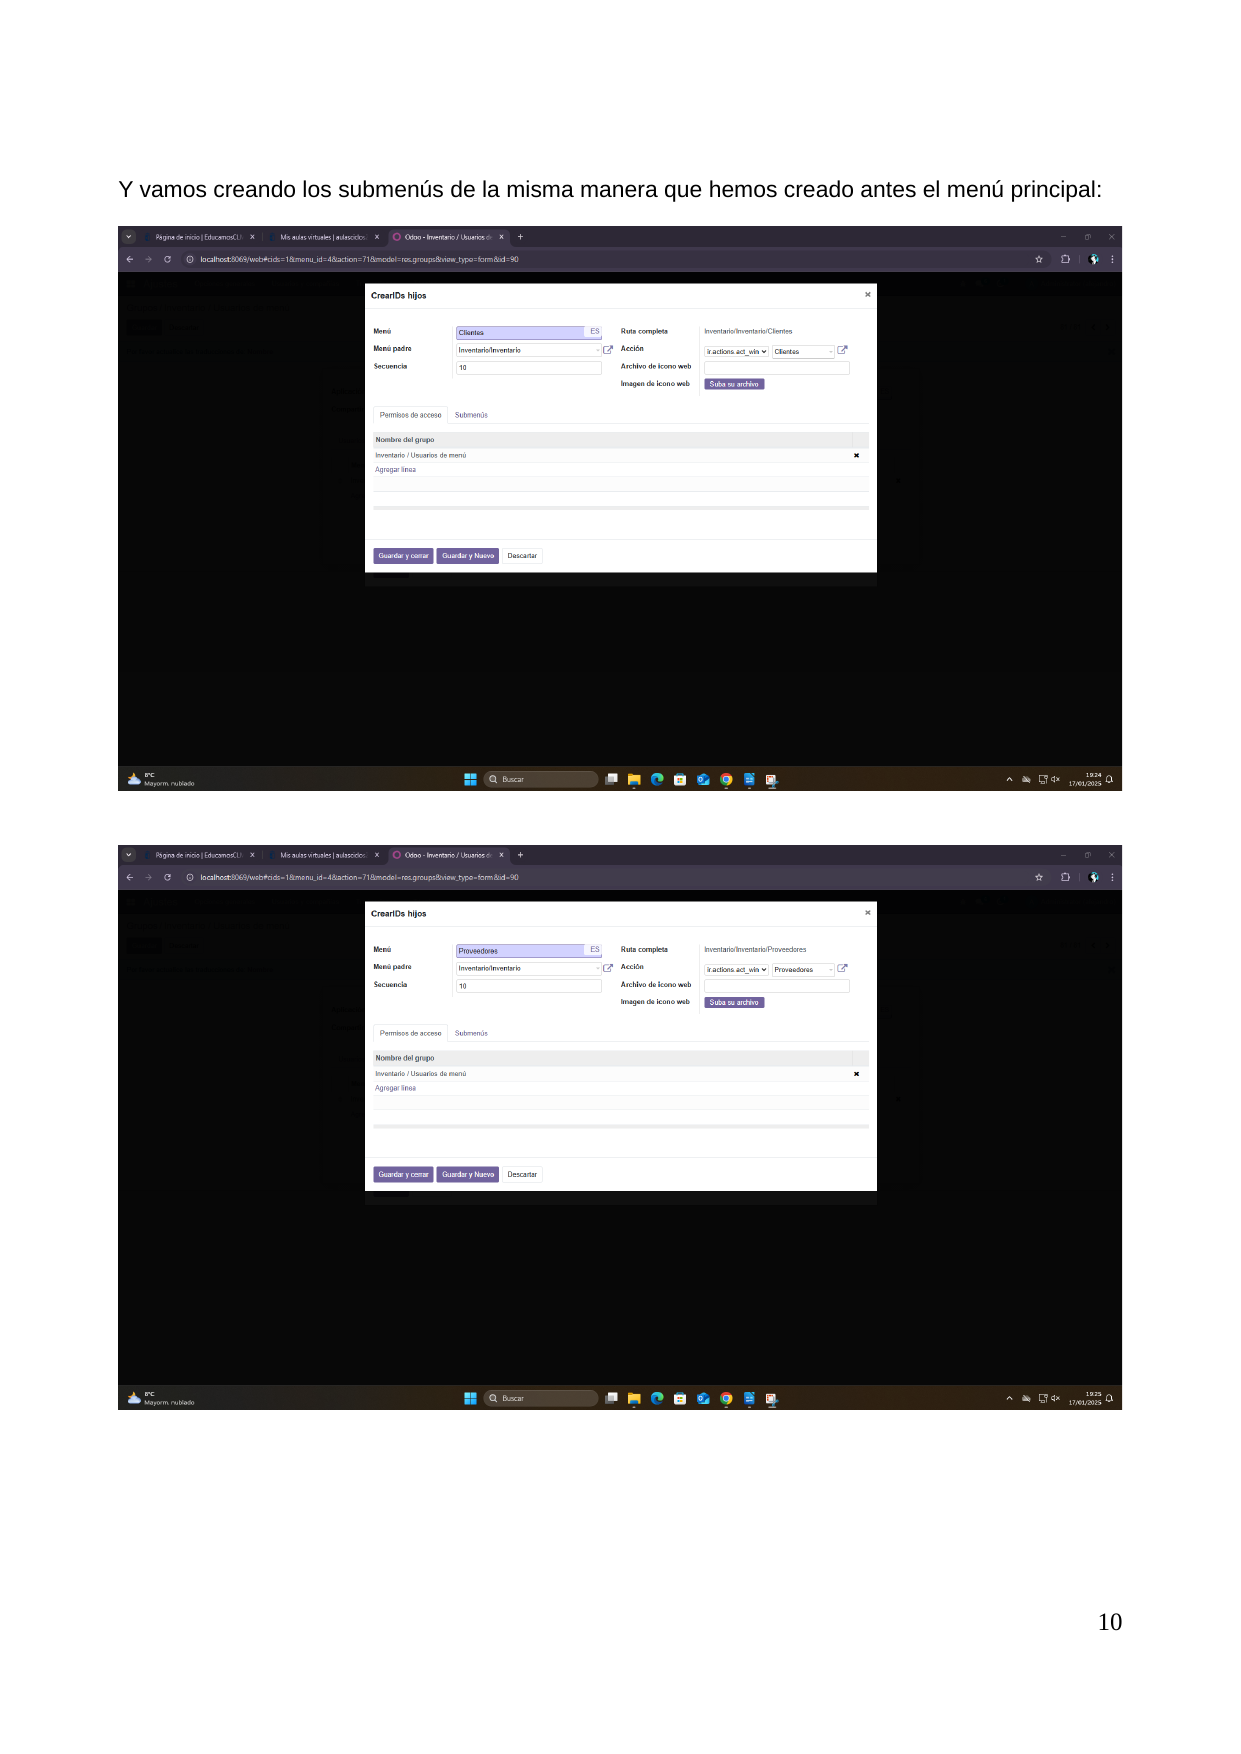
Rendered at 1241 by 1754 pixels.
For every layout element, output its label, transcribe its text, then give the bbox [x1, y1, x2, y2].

picture [118, 226, 1123, 791]
picture [118, 845, 1123, 1410]
text Y vamos creando los submenús de la misma manera que hemos creado antes el menú principal: [118, 176, 1122, 203]
